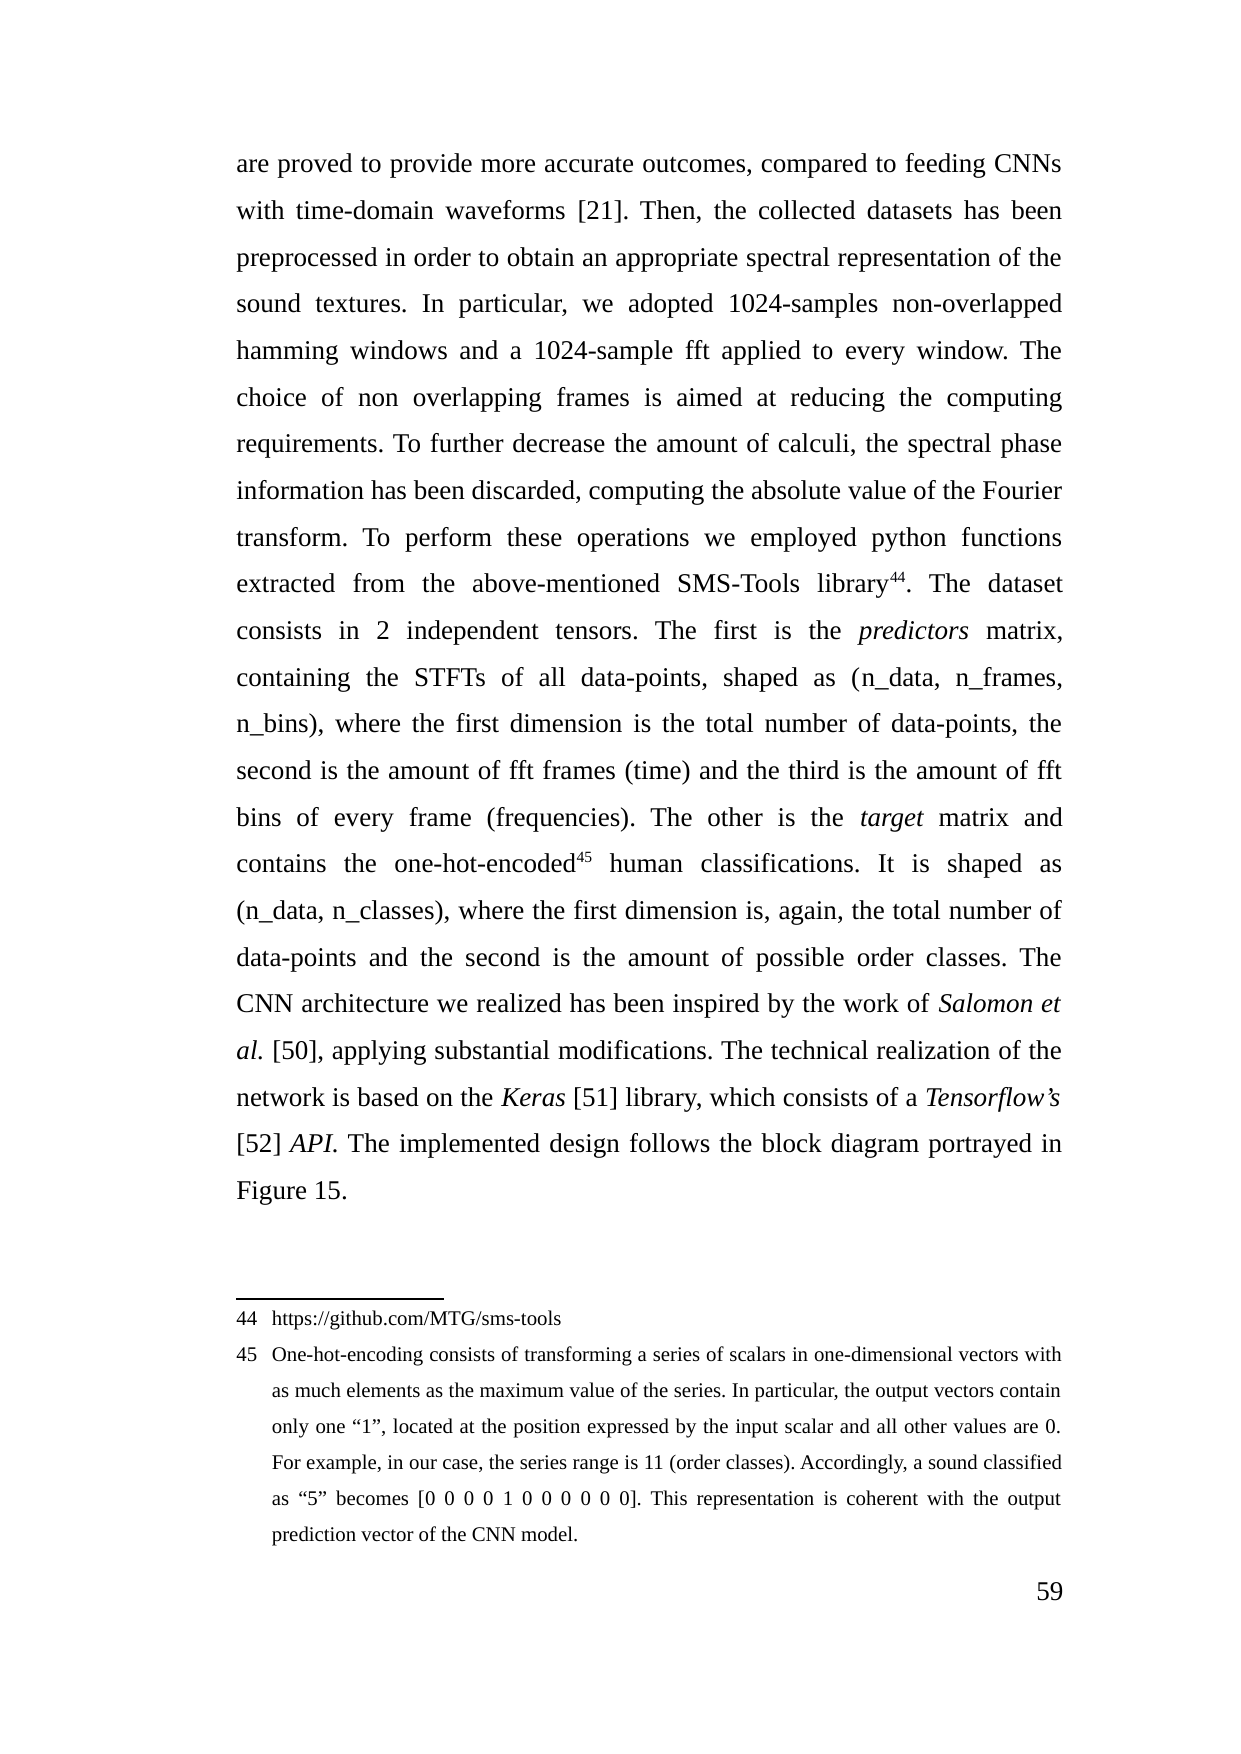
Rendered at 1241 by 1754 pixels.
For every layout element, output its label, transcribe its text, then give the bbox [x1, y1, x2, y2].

text are proved to provide more accurate outcomes, compared to feeding CNNs with time-domain waveforms [21]. Then, the collected datasets has been preprocessed in order to obtain an appropriate spectral representation of the sound textures. In particular, we adopted 1024-samples non-overlapped hamming windows and a 1024-sample fft applied to every window. The choice of non overlapping frames is aimed at reducing the computing requirements. To further decrease the amount of calculi, the spectral phase information has been discarded, computing the absolute value of the Fourier transform. To perform these operations we employed python functions extracted from the above-mentioned SMS-Tools library. The dataset consists in 2 independent tensors. The first is the predictors matrix, containing the STFTs of all data-points, shaped as (n_data, n_frames, n_bins), where the first dimension is the total number of data-points, the second is the amount of fft frames (time) and the third is the amount of fft bins of every frame (frequencies). The other is the target matrix and contains the one-hot-encoded human classifications. It is shaped as (n_data, n_classes), where the first dimension is, again, the total number of data-points and the second is the amount of possible order classes. The CNN architecture we realized has been inspired by the work of Salomon et al. [50], applying substantial modifications. The technical realization of the network is based on the Keras [51] library, which consists of a Tensorflow’s [52] API. The implemented design follows the block diagram portrayed in Figure 15. [236, 148, 1063, 1205]
text https://github.com/MTG/sms-tools [236, 1305, 1063, 1329]
text One-hot-encoding consists of transforming a series of scalars in one-dimensional vectors with as much elements as the maximum value of the series. In particular, the output vectors contain only one “1”, located at the position expressed by the input scalar and all other values are 0. For example, in our case, the series range is 11 (order classes). Accordingly, a sound classified as “5” becomes [0 0 0 0 1 0 0 0 0 0 0]. This representation is coherent with the output prediction vector of the CNN model. [236, 1341, 1063, 1546]
